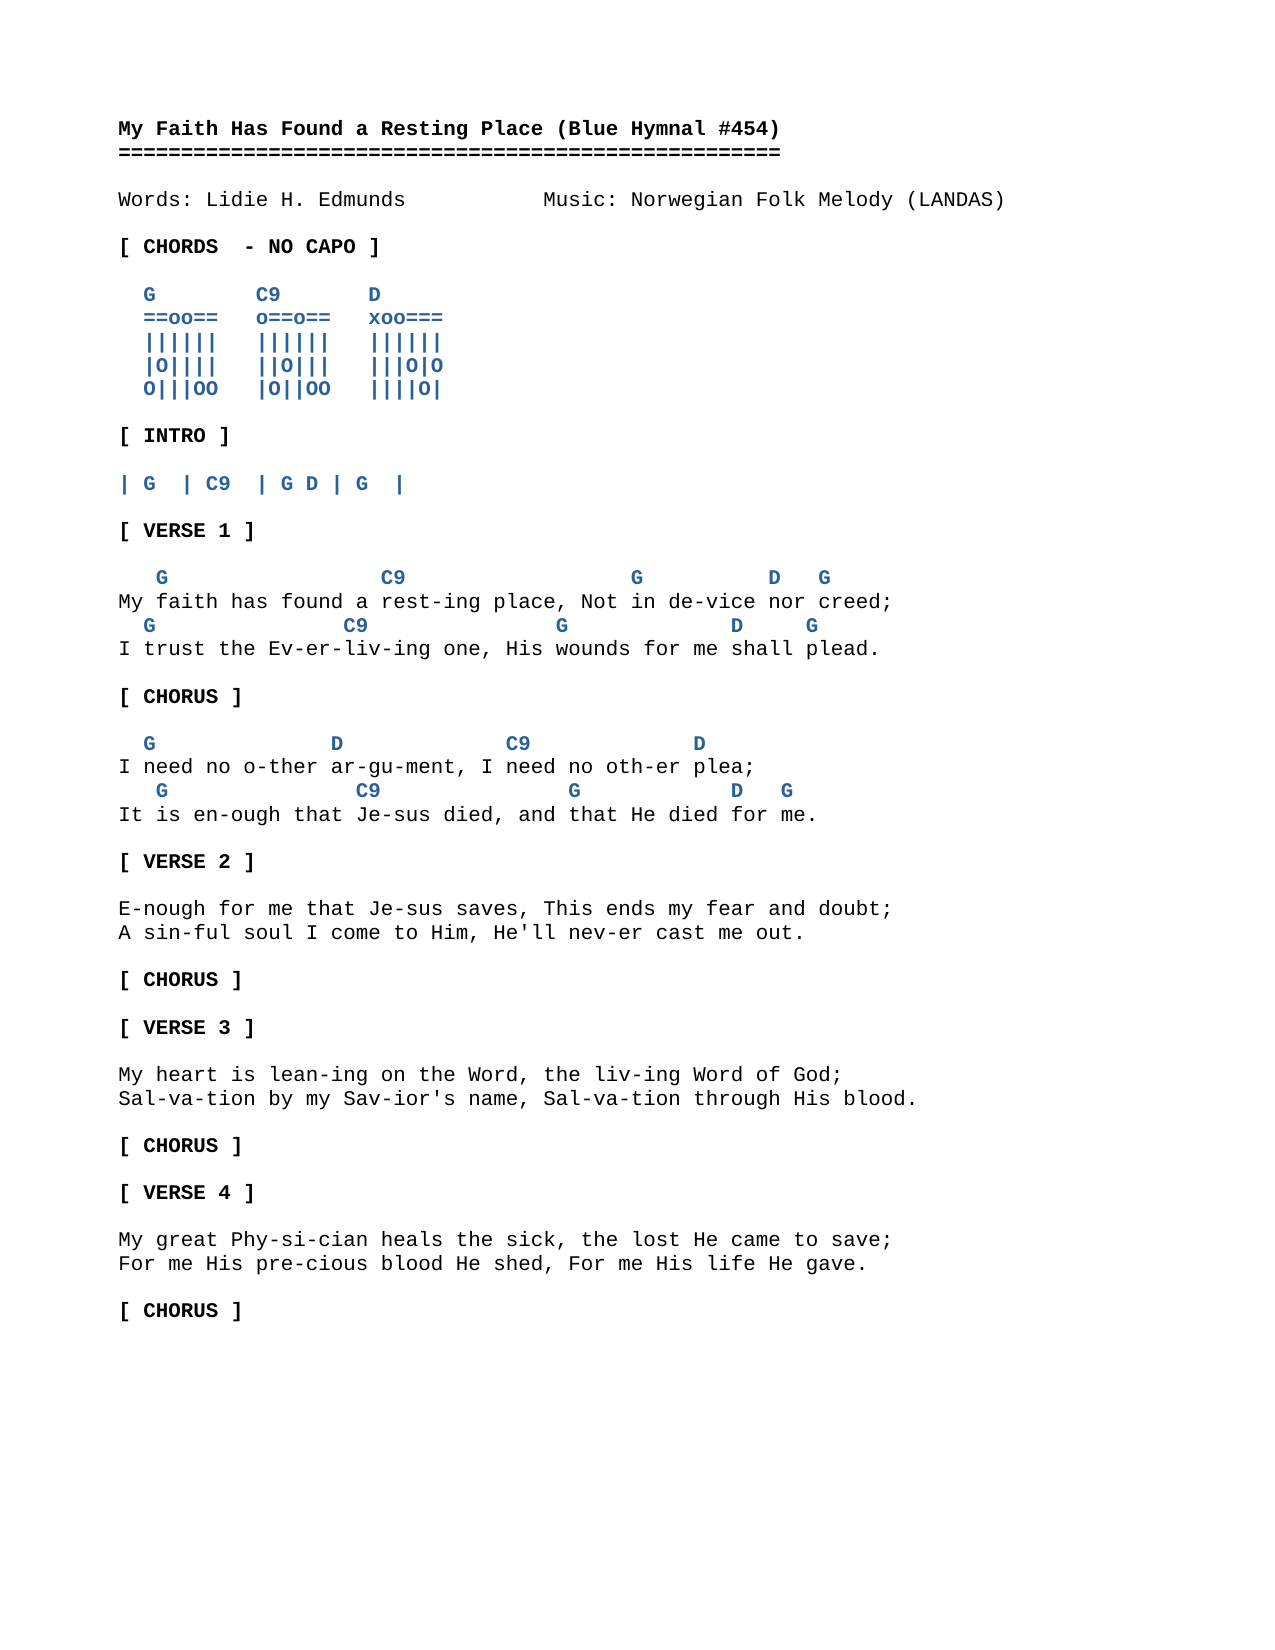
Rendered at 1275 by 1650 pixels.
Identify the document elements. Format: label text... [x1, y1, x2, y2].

text [ VERSE 3 ] [118, 1017, 1157, 1040]
text I need no o-ther ar-gu-ment, I need no oth-er plea; [118, 757, 1157, 780]
text [ CHORUS ] [118, 1135, 1157, 1158]
text [ CHORDS - NO CAPO ] [118, 236, 1157, 260]
text E-nough for me that Je-sus saves, This ends my fear and doubt; [118, 898, 1157, 922]
text [ CHORUS ] [118, 686, 1157, 709]
text Words: Lidie H. Edmunds Music: Norwegian Folk Melody (LANDAS) [118, 189, 1157, 213]
text A sin-ful soul I come to Him, He'll nev-er cast me out. [118, 922, 1157, 946]
text For me His pre-cious blood He shed, For me His life He gave. [118, 1253, 1157, 1277]
text G C9 G D G [118, 567, 1157, 591]
text ==oo== o==o== xoo=== [118, 307, 1157, 331]
text [ CHORUS ] [118, 1300, 1157, 1324]
text |||||| |||||| |||||| [118, 331, 1157, 354]
text [ CHORUS ] [118, 969, 1157, 993]
text My great Phy-si-cian heals the sick, the lost He came to save; [118, 1229, 1157, 1253]
text G C9 G D G [118, 615, 1157, 638]
text O|||OO |O||OO ||||O| [118, 378, 1157, 402]
text [ VERSE 2 ] [118, 851, 1157, 875]
text My heart is lean-ing on the Word, the liv-ing Word of God; [118, 1064, 1157, 1088]
text My faith has found a rest-ing place, Not in de-vice nor creed; [118, 591, 1157, 615]
text It is en-ough that Je-sus died, and that He died for me. [118, 804, 1157, 827]
text G D C9 D [118, 733, 1157, 757]
text G C9 G D G [118, 780, 1157, 804]
text |O|||| ||O||| |||O|O [118, 354, 1157, 378]
text Sal-va-tion by my Sav-ior's name, Sal-va-tion through His blood. [118, 1088, 1157, 1111]
text [ VERSE 4 ] [118, 1182, 1157, 1206]
text My Faith Has Found a Resting Place (Blue Hymnal #454) [118, 118, 1157, 142]
text ===================================================== [118, 142, 1157, 165]
text [ VERSE 1 ] [118, 520, 1157, 544]
text G C9 D [118, 284, 1157, 307]
text [ INTRO ] [118, 426, 1157, 449]
text I trust the Ev-er-liv-ing one, His wounds for me shall plead. [118, 638, 1157, 662]
text | G | C9 | G D | G | [118, 473, 1157, 496]
